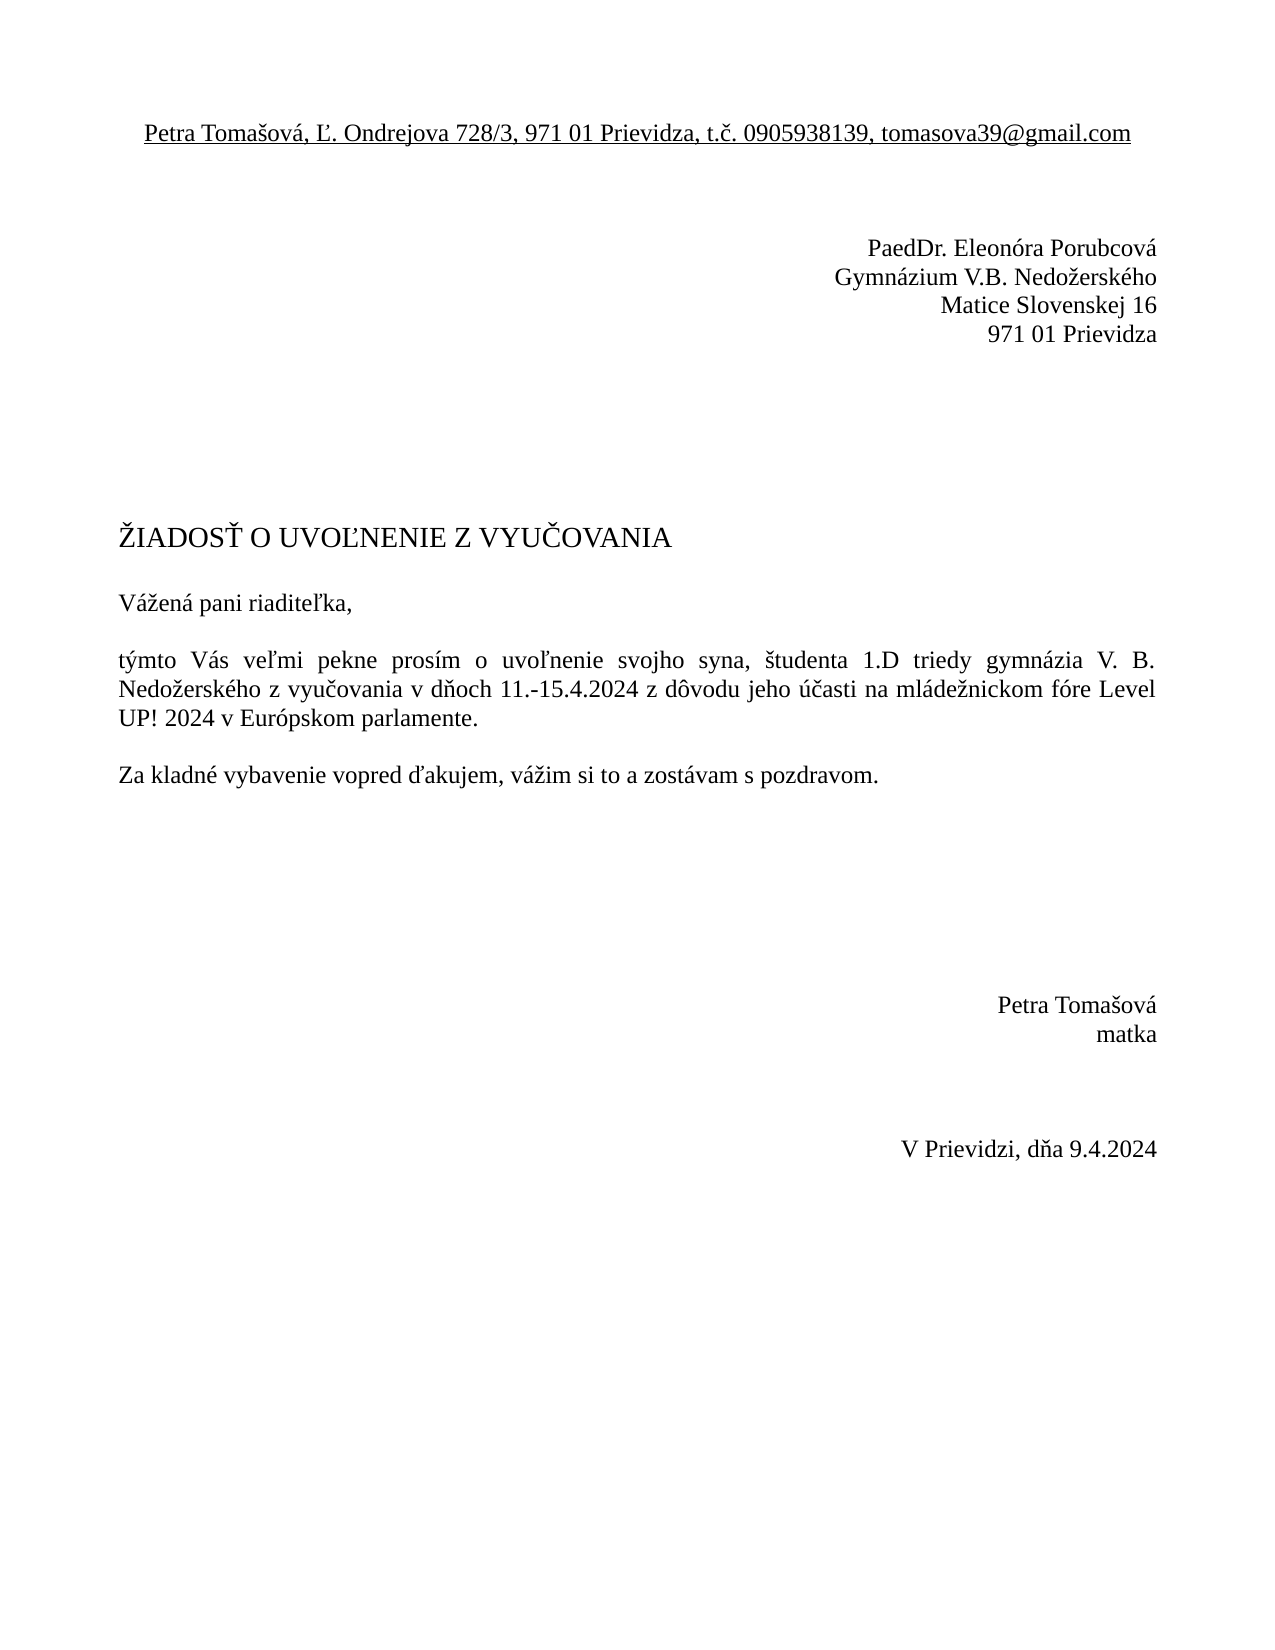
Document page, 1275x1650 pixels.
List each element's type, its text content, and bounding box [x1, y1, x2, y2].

text PaedDr. Eleonóra Porubcová [118, 233, 1157, 262]
text matka [118, 1019, 1157, 1048]
text ŽIADOSŤ O UVOĽNENIE Z VYUČOVANIA [118, 521, 1157, 554]
text V Prievidzi, dňa 9.4.2024 [118, 1134, 1157, 1163]
text Vážená pani riaditeľka, [118, 588, 1157, 616]
text Petra Tomašová [118, 990, 1157, 1019]
text Gymnázium V.B. Nedožerského [118, 262, 1157, 291]
text 971 01 Prievidza [118, 319, 1157, 348]
text týmto Vás veľmi pekne prosím o uvoľnenie svojho syna, študenta 1.D triedy gymnázia V. B. Nedožerského z vyučovania v dňoch 11.-15.4.2024 z dôvodu jeho účasti na mládežnickom fóre Level UP! 2024 v Európskom parlamente. [118, 645, 1157, 731]
text Petra Tomašová, Ľ. Ondrejova 728/3, 971 01 Prievidza, t.č. 0905938139, tomasova39@gmail.com [118, 118, 1157, 147]
text Za kladné vybavenie vopred ďakujem, vážim si to a zostávam s pozdravom. [118, 760, 1157, 789]
text Matice Slovenskej 16 [118, 291, 1157, 319]
